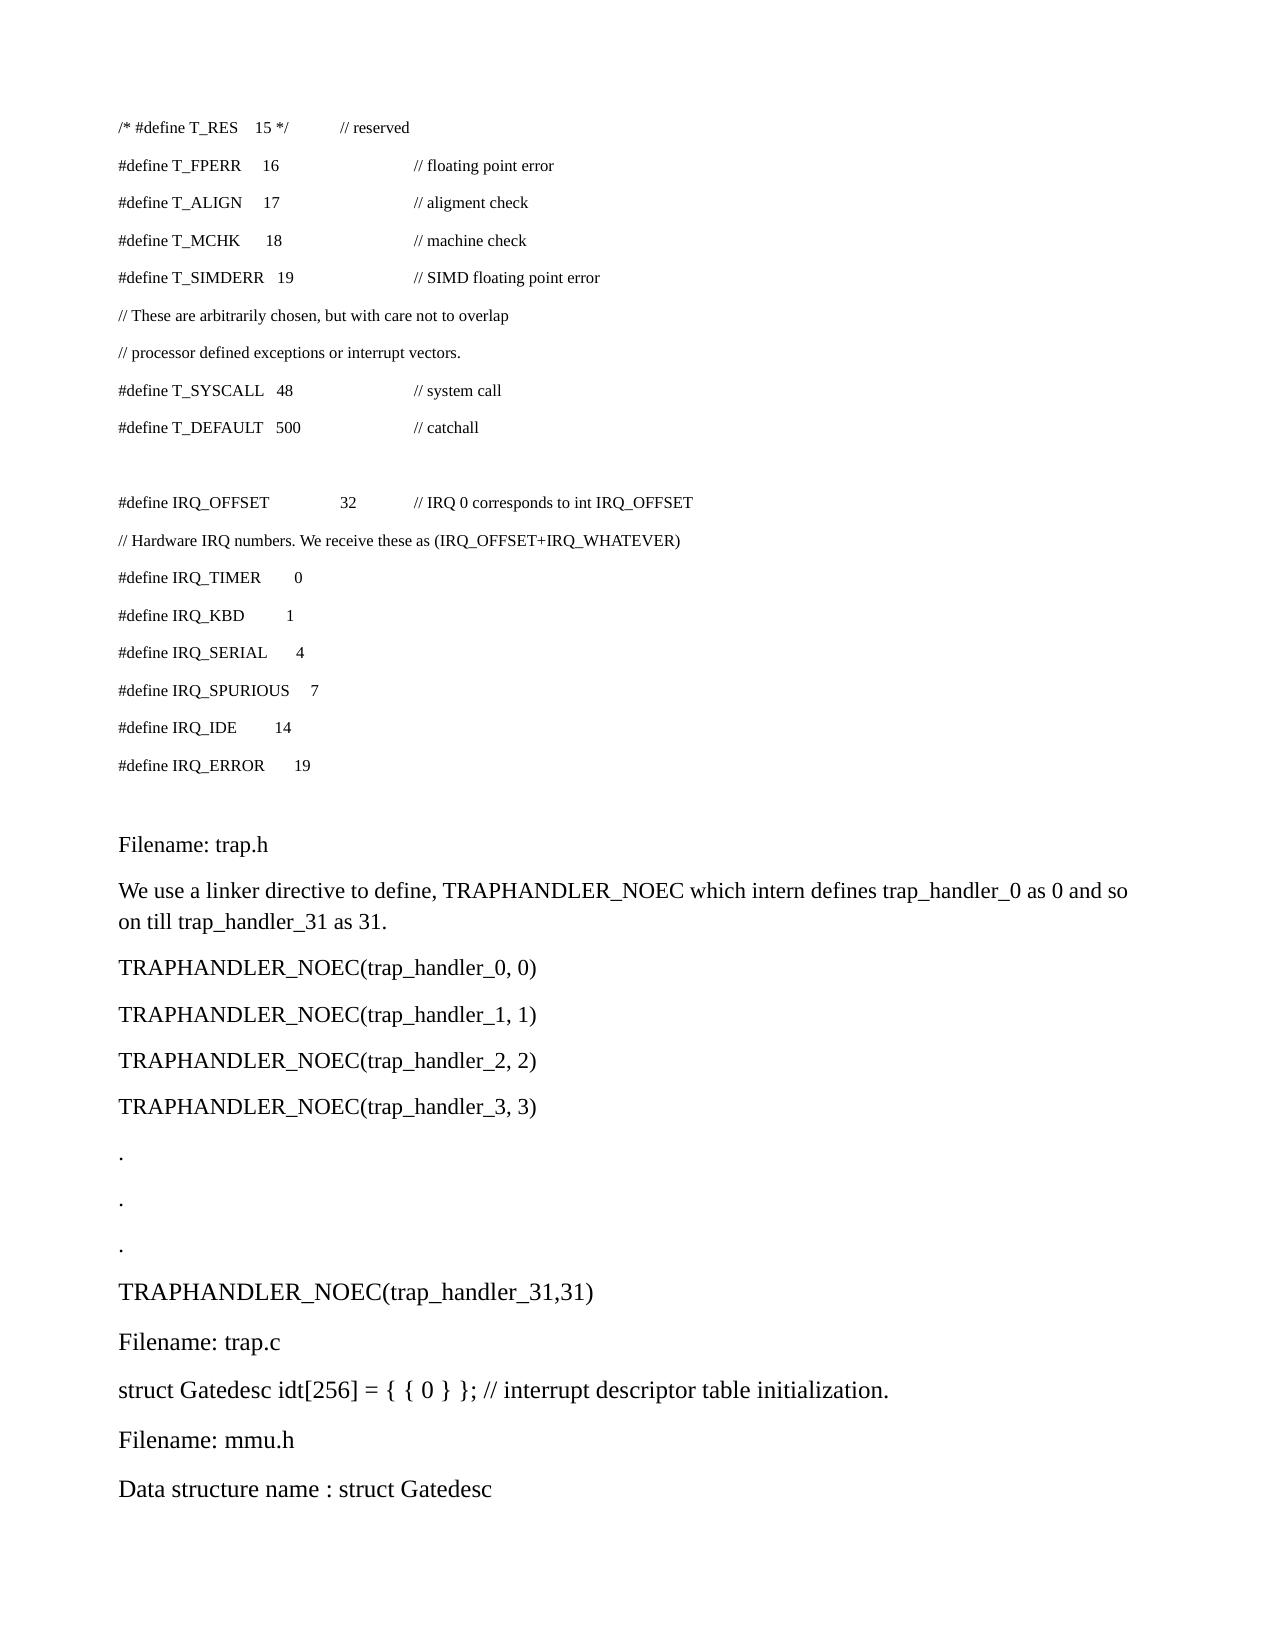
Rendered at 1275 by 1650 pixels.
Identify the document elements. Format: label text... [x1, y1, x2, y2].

text . [118, 1185, 1157, 1212]
text #define T_MCHK 18 // machine check [118, 231, 1157, 250]
text #define IRQ_IDE 14 [118, 718, 1157, 737]
text . [118, 1231, 1157, 1258]
text TRAPHANDLER_NOEC(trap_handler_31,31) [118, 1277, 1157, 1306]
text #define T_FPERR 16 // floating point error [118, 156, 1157, 175]
text TRAPHANDLER_NOEC(trap_handler_1, 1) [118, 1001, 1157, 1027]
text #define IRQ_SPURIOUS 7 [118, 681, 1157, 700]
text #define T_DEFAULT 500 // catchall [118, 418, 1157, 437]
text . [118, 1139, 1157, 1165]
text TRAPHANDLER_NOEC(trap_handler_0, 0) [118, 954, 1157, 981]
text #define IRQ_TIMER 0 [118, 568, 1157, 587]
text #define T_SIMDERR 19 // SIMD floating point error [118, 268, 1157, 287]
text #define IRQ_OFFSET 32 // IRQ 0 corresponds to int IRQ_OFFSET [118, 493, 1157, 512]
text #define IRQ_SERIAL 4 [118, 643, 1157, 662]
text TRAPHANDLER_NOEC(trap_handler_2, 2) [118, 1047, 1157, 1073]
text // Hardware IRQ numbers. We receive these as (IRQ_OFFSET+IRQ_WHATEVER) [118, 531, 1157, 550]
text // processor defined exceptions or interrupt vectors. [118, 343, 1157, 362]
text // These are arbitrarily chosen, but with care not to overlap [118, 306, 1157, 325]
text Filename: trap.h [118, 831, 1157, 857]
text TRAPHANDLER_NOEC(trap_handler_3, 3) [118, 1093, 1157, 1119]
text #define T_ALIGN 17 // aligment check [118, 193, 1157, 212]
text Filename: trap.c [118, 1327, 1157, 1355]
text We use a linker directive to define, TRAPHANDLER_NOEC which intern defines trap_handler_0 as 0 and so on till trap_handler_31 as 31. [118, 877, 1157, 935]
text #define IRQ_ERROR 19 [118, 756, 1157, 775]
text Filename: mmu.h [118, 1425, 1157, 1453]
text struct Gatedesc idt[256] = { { 0 } }; // interrupt descriptor table initialization. [118, 1376, 1157, 1404]
text /* #define T_RES 15 */ // reserved [118, 118, 1157, 137]
text Data structure name : struct Gatedesc [118, 1474, 1157, 1502]
text #define T_SYSCALL 48 // system call [118, 381, 1157, 400]
text #define IRQ_KBD 1 [118, 606, 1157, 625]
